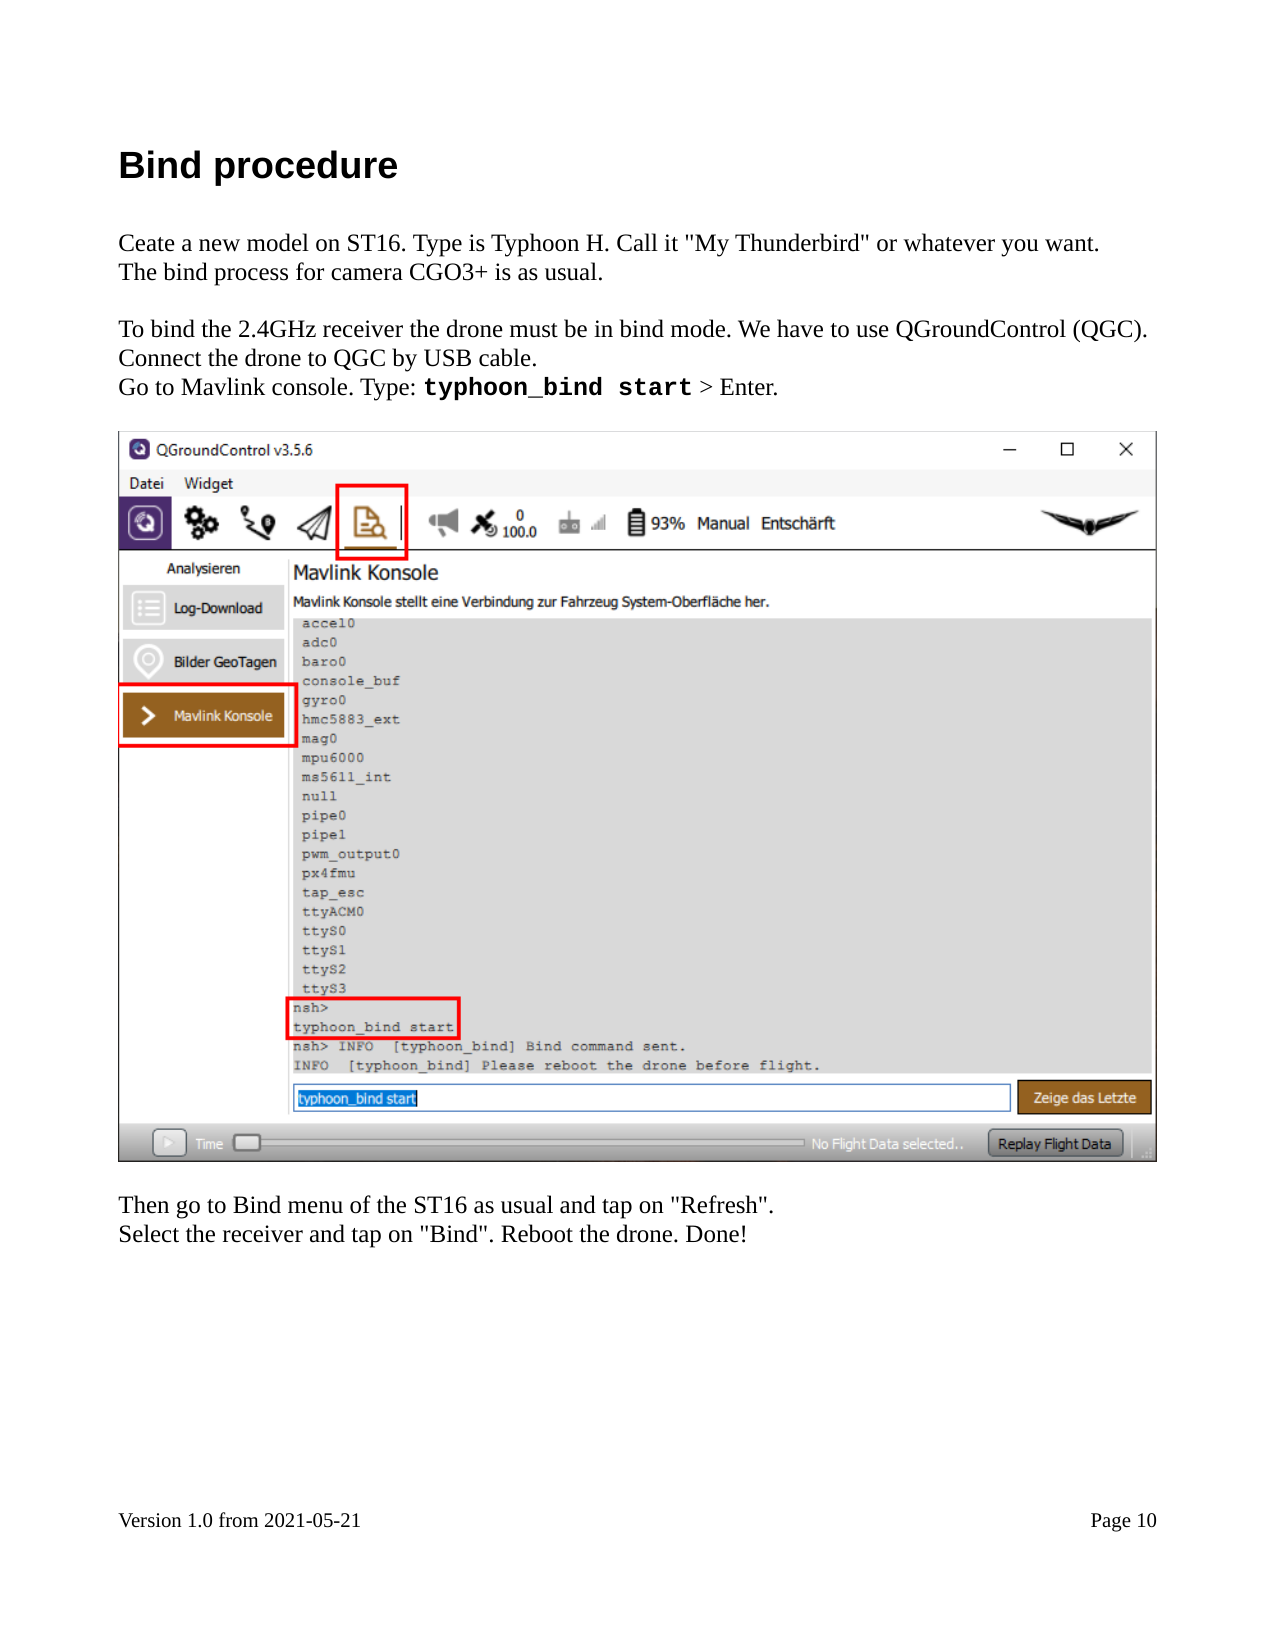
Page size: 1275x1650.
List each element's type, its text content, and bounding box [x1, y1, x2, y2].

subtitle Bind procedure [118, 143, 1157, 187]
text Go to Mavlink console. Type: typhoon_bind start > Enter. [118, 372, 1157, 403]
text The bind process for camera CGO3+ is as usual. [118, 257, 1157, 286]
text Then go to Bind menu of the ST16 as usual and tap on "Refresh". [118, 1190, 1157, 1219]
text Select the receiver and tap on "Bind". Reboot the drone. Done! [118, 1219, 1157, 1248]
text Ceate a new model on ST16. Type is Typhoon H. Call it "My Thunderbird" or whatever you want. [118, 228, 1157, 257]
text To bind the 2.4GHz receiver the drone must be in bind mode. We have to use QGroundControl (QGC). Connect the drone to QGC by USB cable. [118, 314, 1157, 372]
picture [118, 431, 1157, 1162]
